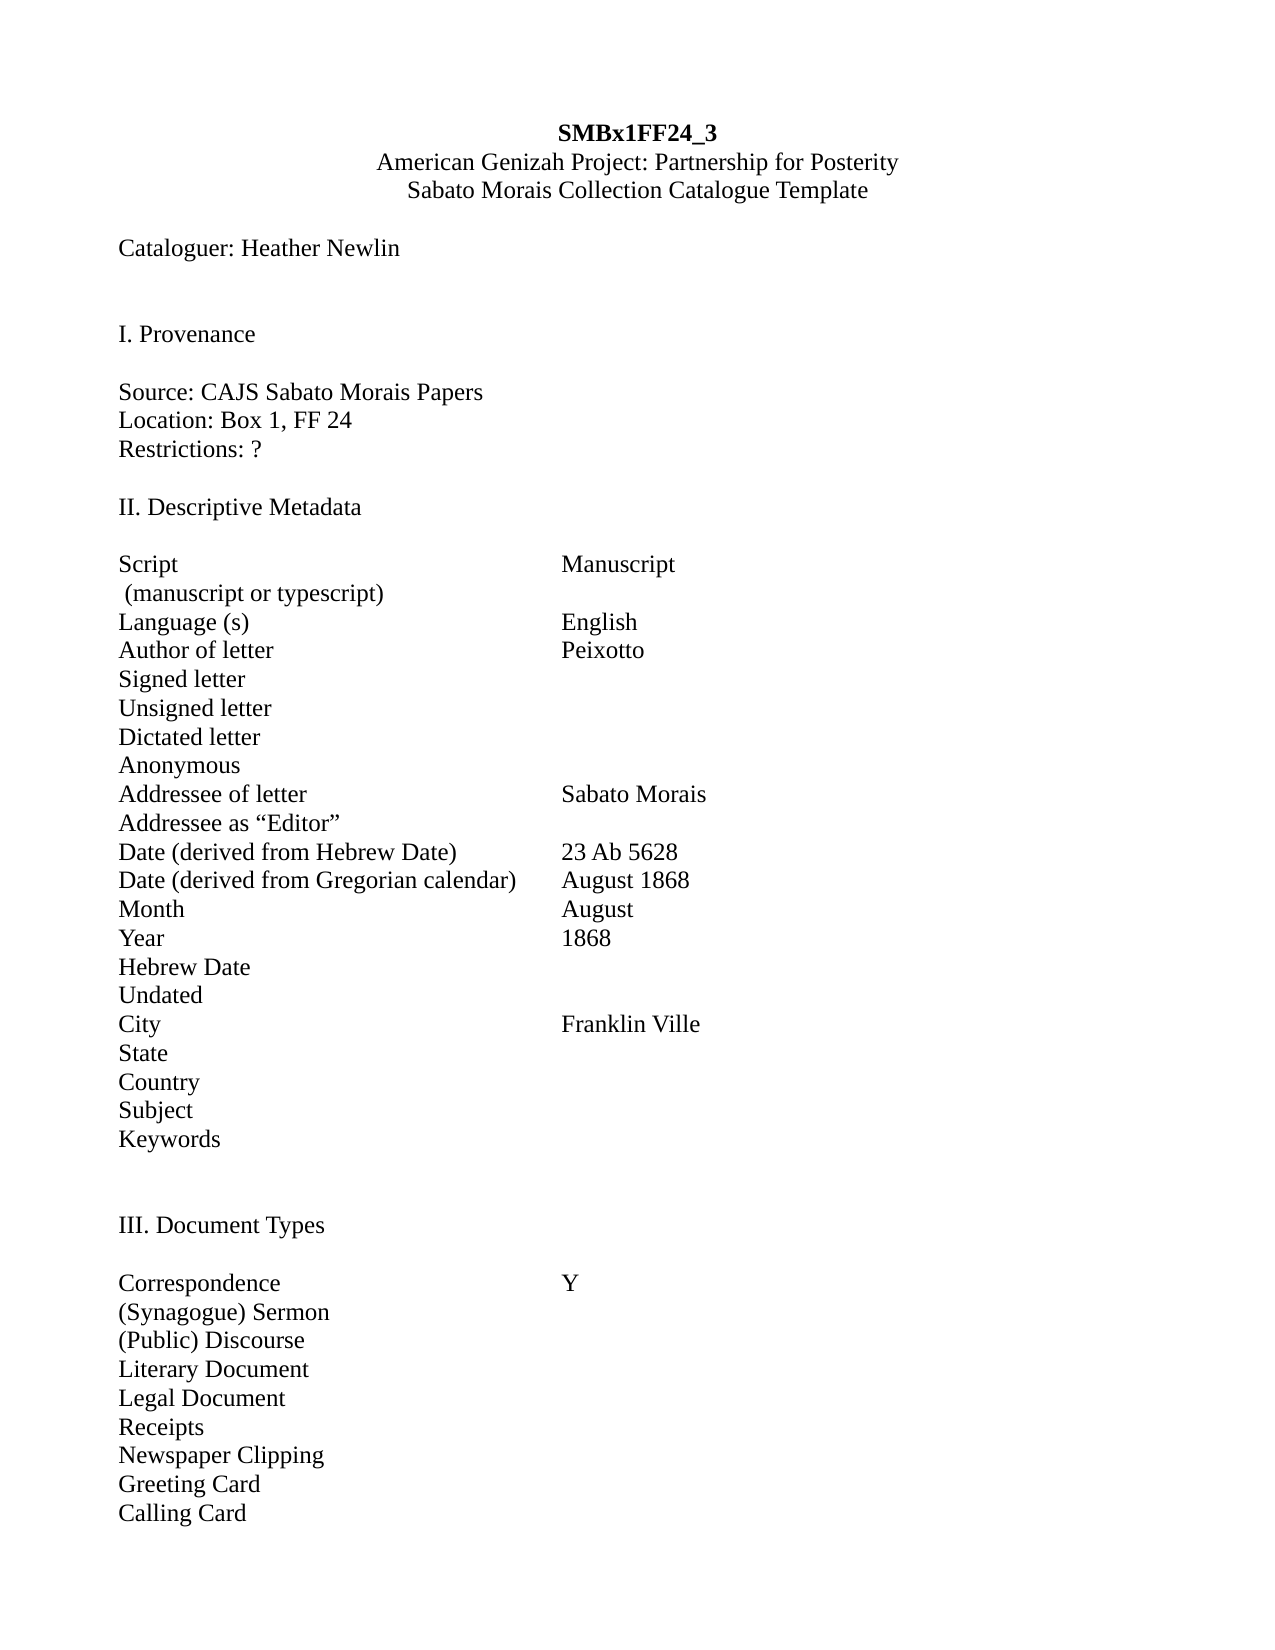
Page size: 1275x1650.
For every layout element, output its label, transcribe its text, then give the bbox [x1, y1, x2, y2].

text Keywords [118, 1124, 1157, 1153]
text Date (derived from Gregorian calendar) August 1868 [118, 866, 1157, 894]
text Legal Document [118, 1383, 1157, 1412]
text Subject [118, 1096, 1157, 1124]
text Cataloguer: Heather Newlin [118, 233, 1157, 262]
text I. Provenance [118, 319, 1157, 348]
text Undated [118, 981, 1157, 1009]
text (manuscript or typescript) [118, 578, 1157, 607]
text Greeting Card [118, 1469, 1157, 1498]
text Hebrew Date [118, 952, 1157, 981]
text Month August [118, 894, 1157, 923]
text Anonymous [118, 751, 1157, 779]
text Literary Document [118, 1354, 1157, 1383]
text Newspaper Clipping [118, 1441, 1157, 1469]
text Language (s) English [118, 607, 1157, 636]
text Author of letter Peixotto [118, 636, 1157, 664]
text Script Manuscript [118, 549, 1157, 578]
text Dictated letter [118, 722, 1157, 751]
text Unsigned letter [118, 693, 1157, 722]
text American Genizah Project: Partnership for Posterity [118, 147, 1157, 176]
text Receipts [118, 1412, 1157, 1441]
text Source: CAJS Sabato Morais Papers [118, 377, 1157, 406]
text (Synagogue) Sermon [118, 1297, 1157, 1326]
text Addressee of letter Sabato Morais [118, 779, 1157, 808]
text Location: Box 1, FF 24 [118, 406, 1157, 434]
text Addressee as “Editor” [118, 808, 1157, 837]
text III. Document Types [118, 1211, 1157, 1239]
text Correspondence Y [118, 1268, 1157, 1297]
text Date (derived from Hebrew Date) 23 Ab 5628 [118, 837, 1157, 866]
text State [118, 1038, 1157, 1067]
text Year 1868 [118, 923, 1157, 952]
text Sabato Morais Collection Catalogue Template [118, 176, 1157, 204]
text (Public) Discourse [118, 1326, 1157, 1354]
text Signed letter [118, 664, 1157, 693]
text II. Descriptive Metadata [118, 492, 1157, 521]
text City Franklin Ville [118, 1009, 1157, 1038]
text Country [118, 1067, 1157, 1096]
text SMBx1FF24_3 [118, 118, 1157, 147]
text Calling Card [118, 1498, 1157, 1527]
text Restrictions: ? [118, 434, 1157, 463]
